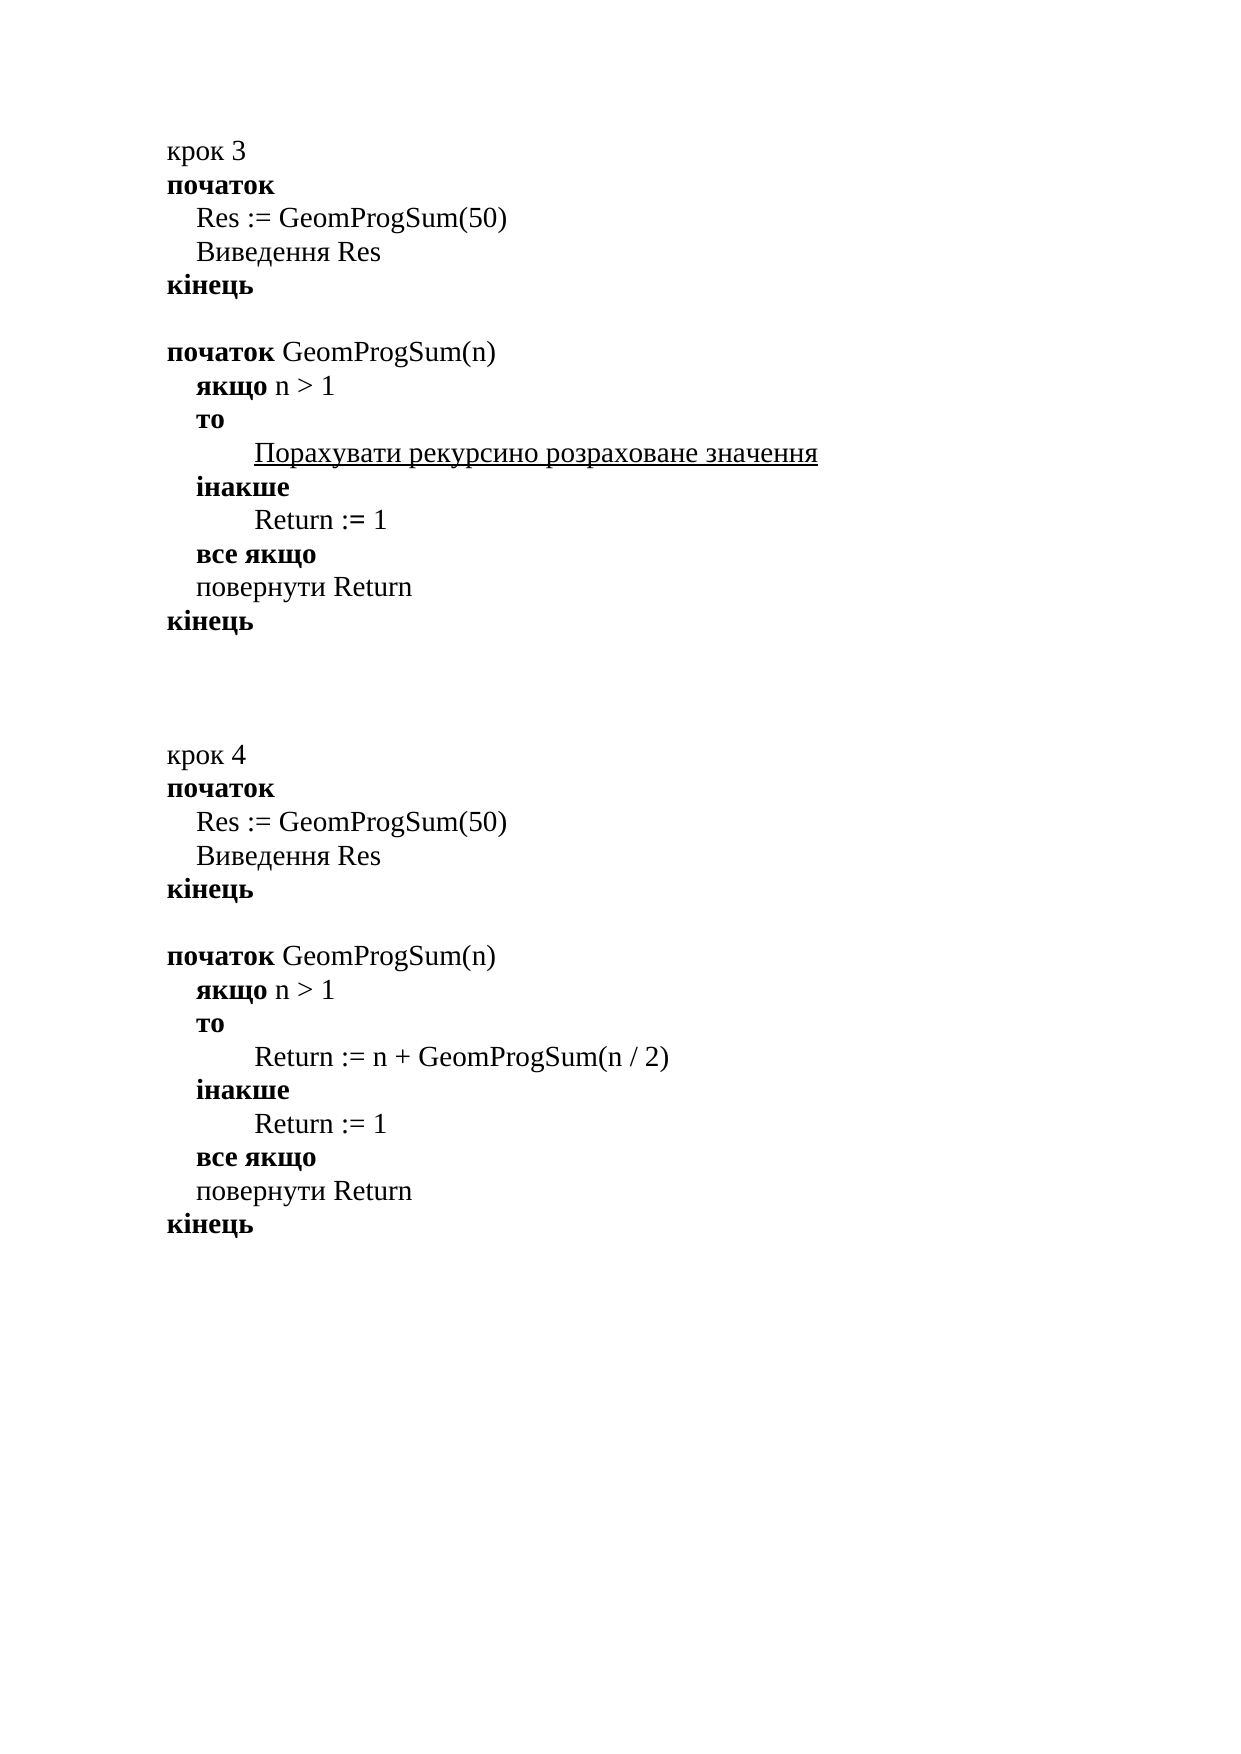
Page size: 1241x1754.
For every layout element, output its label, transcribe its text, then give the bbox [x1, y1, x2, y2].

text Return := 1 [167, 502, 1163, 536]
text кінець [167, 267, 1163, 301]
text Виведення Res [167, 234, 1163, 267]
text якщо n > 1 [167, 368, 1163, 402]
text крок 3 [167, 133, 1163, 167]
text початок GeomProgSum(n) [167, 938, 1163, 972]
text Res := GeomProgSum(50) [167, 804, 1163, 838]
text все якщо [167, 1139, 1163, 1173]
text початок GeomProgSum(n) [167, 334, 1163, 368]
text то [167, 402, 1163, 435]
text Виведення Res [167, 838, 1163, 871]
text Порахувати рекурсино розраховане значення [167, 435, 1163, 469]
text початок [167, 167, 1163, 200]
text кінець [167, 871, 1163, 905]
text крок 4 [167, 737, 1163, 771]
text то [167, 1005, 1163, 1039]
text Return := n + GeomProgSum(n / 2) [167, 1039, 1163, 1072]
text все якщо [167, 536, 1163, 569]
text інакше [167, 469, 1163, 502]
text інакше [167, 1072, 1163, 1106]
text повернути Return [167, 1173, 1163, 1207]
text Res := GeomProgSum(50) [167, 200, 1163, 234]
text кінець [167, 603, 1163, 636]
text якщо n > 1 [167, 972, 1163, 1005]
text повернути Return [167, 569, 1163, 603]
text кінець [167, 1207, 1163, 1240]
text початок [167, 771, 1163, 804]
text Return := 1 [167, 1106, 1163, 1139]
